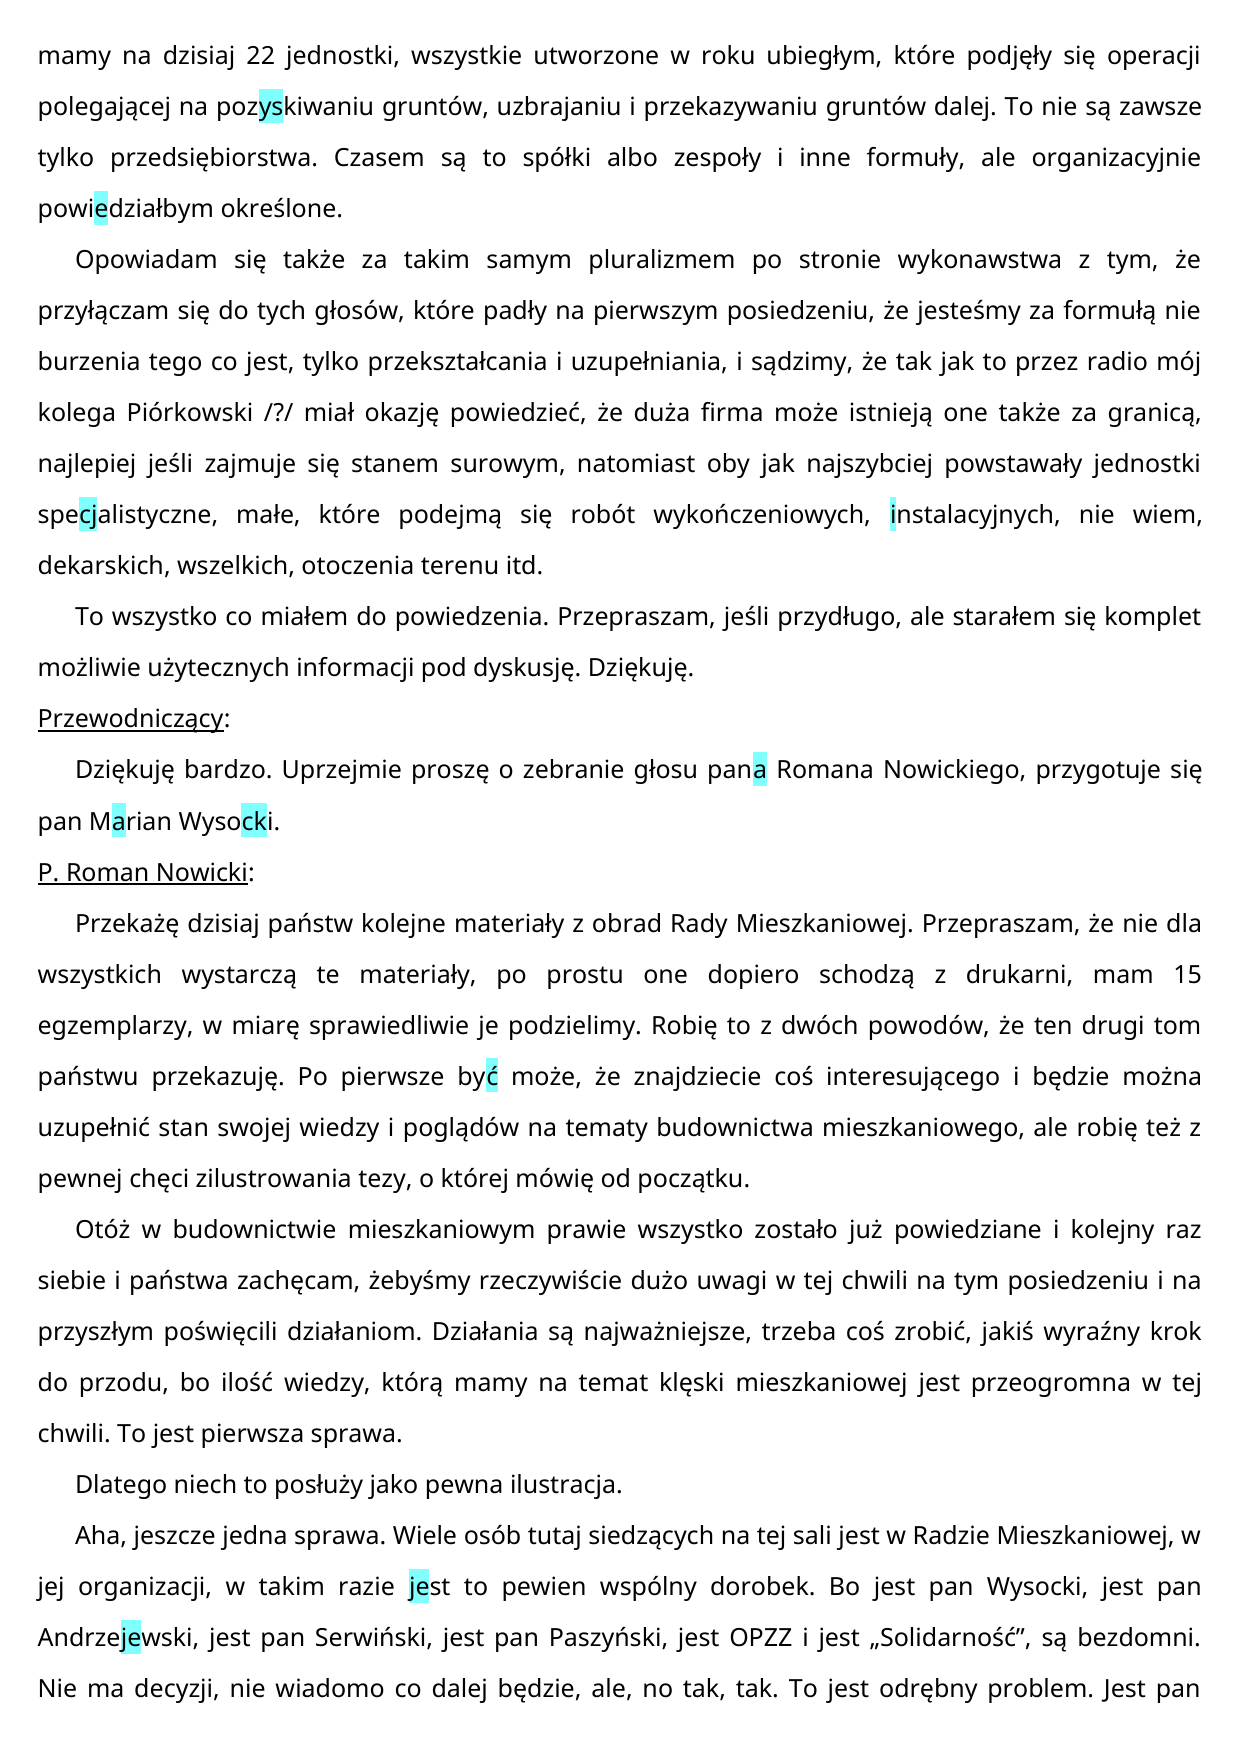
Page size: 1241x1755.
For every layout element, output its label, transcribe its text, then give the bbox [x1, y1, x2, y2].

text Aha, jeszcze jedna sprawa. Wiele osób tutaj siedzących na tej sali jest w Radzie Mieszkaniowej, w jej organizacji, w takim razie jest to pewien wspólny dorobek. Bo jest pan Wysocki, jest pan Andrzejewski, jest pan Serwiński, jest pan Paszyński, jest OPZZ i jest „Solidarność”, są bezdomni. Nie ma decyzji, nie wiadomo co dalej będzie, ale, no tak, tak. To jest odrębny problem. Jest pan [37, 1518, 1203, 1705]
text Przewodniczący: [37, 701, 1203, 735]
text Dlatego niech to posłuży jako pewna ilustracja. [37, 1467, 1203, 1501]
text To wszystko co miałem do powiedzenia. Przepraszam, jeśli przydługo, ale starałem się komplet możliwie użytecznych informacji pod dyskusję. Dziękuję. [37, 599, 1203, 684]
text mamy na dzisiaj 22 jednostki, wszystkie utworzone w roku ubiegłym, które podjęły się operacji polegającej na pozyskiwaniu gruntów, uzbrajaniu i przekazywaniu gruntów dalej. To nie są zawsze tylko przedsiębiorstwa. Czasem są to spółki albo zespoły i inne formuły, ale organizacyjnie powiedziałbym określone. [37, 37, 1203, 225]
text Przekażę dzisiaj państw kolejne materiały z obrad Rady Mieszkaniowej. Przepraszam, że nie dla wszystkich wystarczą te materiały, po prostu one dopiero schodzą z drukarni, mam 15 egzemplarzy, w miarę sprawiedliwie je podzielimy. Robię to z dwóch powodów, że ten drugi tom państwu przekazuję. Po pierwsze być może, że znajdziecie coś interesującego i będzie można uzupełnić stan swojej wiedzy i poglądów na tematy budownictwa mieszkaniowego, ale robię też z pewnej chęci zilustrowania tezy, o której mówię od początku. [37, 905, 1203, 1194]
text P. Roman Nowicki: [37, 854, 1203, 888]
text Opowiadam się także za takim samym pluralizmem po stronie wykonawstwa z tym, że przyłączam się do tych głosów, które padły na pierwszym posiedzeniu, że jesteśmy za formułą nie burzenia tego co jest, tylko przekształcania i uzupełniania, i sądzimy, że tak jak to przez radio mój kolega Piórkowski /?/ miał okazję powiedzieć, że duża firma może istnieją one także za granicą, najlepiej jeśli zajmuje się stanem surowym, natomiast oby jak najszybciej powstawały jednostki specjalistyczne, małe, które podejmą się robót wykończeniowych, instalacyjnych, nie wiem, dekarskich, wszelkich, otoczenia terenu itd. [37, 242, 1203, 582]
text Otóż w budownictwie mieszkaniowym prawie wszystko zostało już powiedziane i kolejny raz siebie i państwa zachęcam, żebyśmy rzeczywiście dużo uwagi w tej chwili na tym posiedzeniu i na przyszłym poświęcili działaniom. Działania są najważniejsze, trzeba coś zrobić, jakiś wyraźny krok do przodu, bo ilość wiedzy, którą mamy na temat klęski mieszkaniowej jest przeogromna w tej chwili. To jest pierwsza sprawa. [37, 1211, 1203, 1450]
text Dziękuję bardzo. Uprzejmie proszę o zebranie głosu pana Romana Nowickiego, przygotuje się pan Marian Wysocki. [37, 752, 1203, 837]
